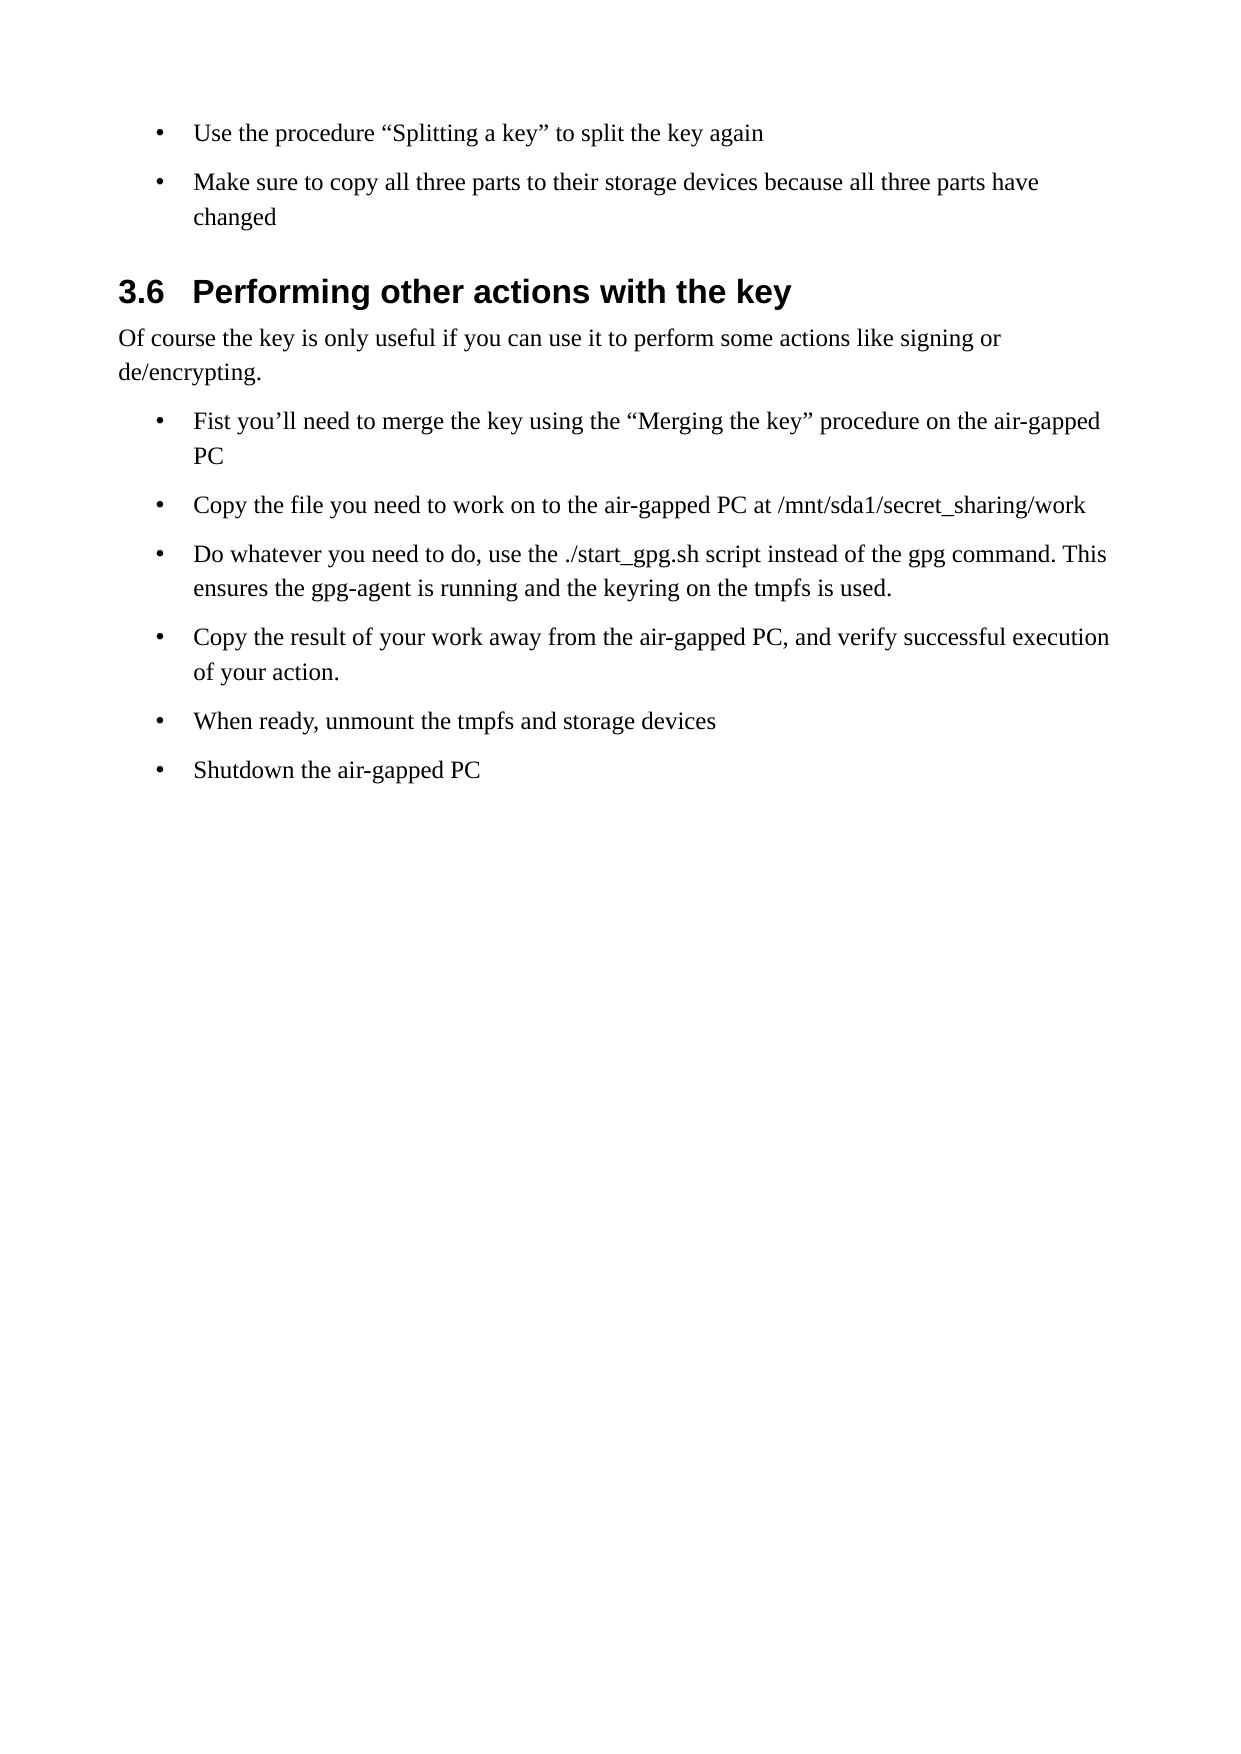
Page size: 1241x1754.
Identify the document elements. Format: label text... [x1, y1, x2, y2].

list Copy the file you need to work on to the air-gapped PC at /mnt/sda1/secret_sharing/work [156, 490, 1122, 518]
list Do whatever you need to do, use the ./start_gpg.sh script instead of the gpg command. This ensures the gpg-agent is running and the keyring on the tmpfs is used. [156, 539, 1122, 602]
list Shutdown the air-gapped PC [156, 755, 1122, 784]
list Copy the result of your work away from the air-gapped PC, and verify successful execution of your action. [156, 622, 1122, 686]
list When ready, unmount the tmpfs and storage devices [156, 706, 1122, 735]
list Make sure to copy all three parts to their storage devices because all three parts have changed [156, 167, 1122, 230]
list Fist you’ll need to merge the key using the “Merging the key” procedure on the air-gapped PC [156, 406, 1122, 469]
text Of course the key is only useful if you can use it to perform some actions like signing or de/encrypting. [118, 323, 1122, 386]
list Use the procedure “Splitting a key” to split the key again [156, 118, 1122, 147]
subtitle Performing other actions with the key [118, 272, 1122, 310]
